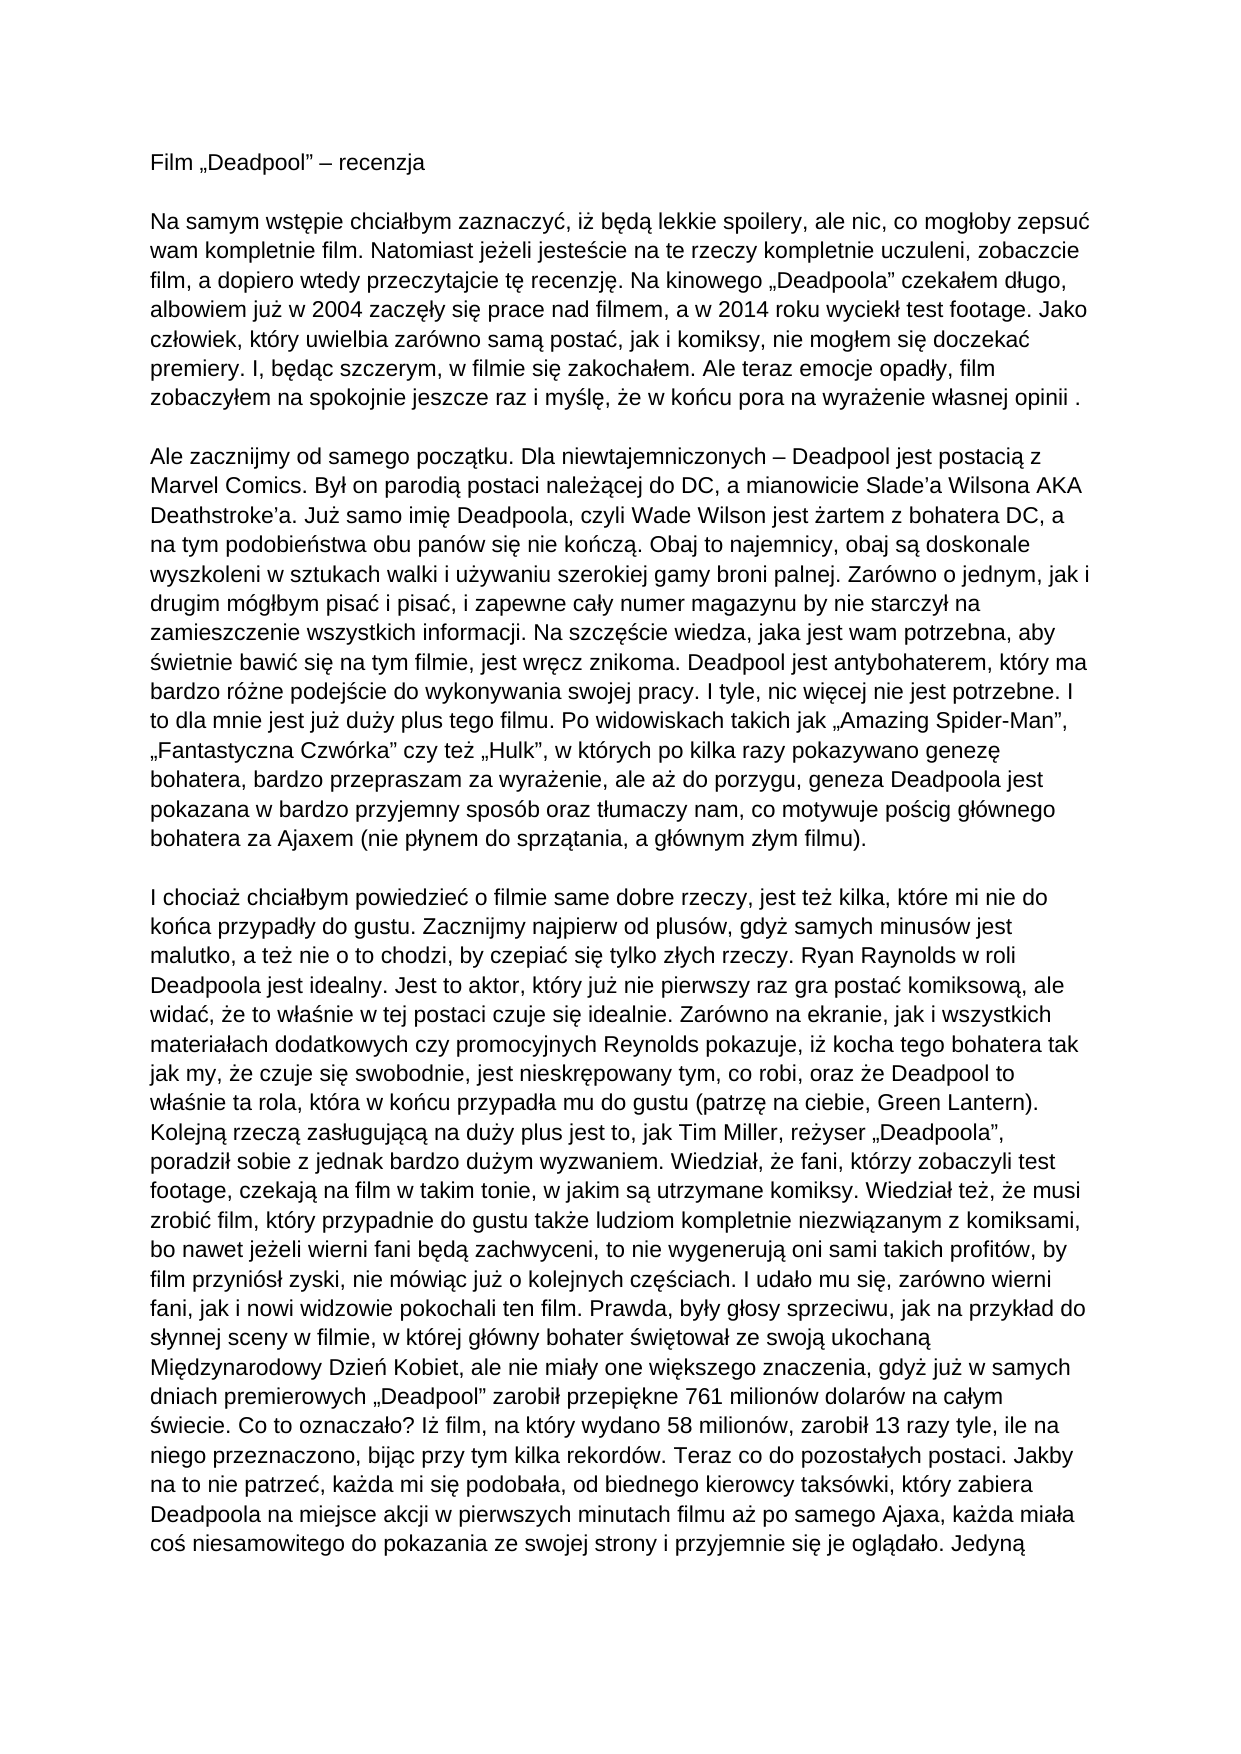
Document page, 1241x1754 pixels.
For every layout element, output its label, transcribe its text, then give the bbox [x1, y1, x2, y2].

text Na samym wstępie chciałbym zaznaczyć, iż będą lekkie spoilery, ale nic, co mogłoby zepsuć wam kompletnie film. Natomiast jeżeli jesteście na te rzeczy kompletnie uczuleni, zobaczcie film, a dopiero wtedy przeczytajcie tę recenzję. Na kinowego „Deadpoola” czekałem długo, albowiem już w 2004 zaczęły się prace nad filmem, a w 2014 roku wyciekł test footage. Jako człowiek, który uwielbia zarówno samą postać, jak i komiksy, nie mogłem się doczekać premiery. I, będąc szczerym, w filmie się zakochałem. Ale teraz emocje opadły, film zobaczyłem na spokojnie jeszcze raz i myślę, że w końcu pora na wyrażenie własnej opinii . [150, 209, 1091, 411]
text I chociaż chciałbym powiedzieć o filmie same dobre rzeczy, jest też kilka, które mi nie do końca przypadły do gustu. Zacznijmy najpierw od plusów, gdyż samych minusów jest malutko, a też nie o to chodzi, by czepiać się tylko złych rzeczy. Ryan Raynolds w roli Deadpoola jest idealny. Jest to aktor, który już nie pierwszy raz gra postać komiksową, ale widać, że to właśnie w tej postaci czuje się idealnie. Zarówno na ekranie, jak i wszystkich materiałach dodatkowych czy promocyjnych Reynolds pokazuje, iż kocha tego bohatera tak jak my, że czuje się swobodnie, jest nieskrępowany tym, co robi, oraz że Deadpool to właśnie ta rola, która w końcu przypadła mu do gustu (patrzę na ciebie, Green Lantern). Kolejną rzeczą zasługującą na duży plus jest to, jak Tim Miller, reżyser „Deadpoola”, poradził sobie z jednak bardzo dużym wyzwaniem. Wiedział, że fani, którzy zobaczyli test footage, czekają na film w takim tonie, w jakim są utrzymane komiksy. Wiedział też, że musi zrobić film, który przypadnie do gustu także ludziom kompletnie niezwiązanym z komiksami, bo nawet jeżeli wierni fani będą zachwyceni, to nie wygenerują oni sami takich profitów, by film przyniósł zyski, nie mówiąc już o kolejnych częściach. I udało mu się, zarówno wierni fani, jak i nowi widzowie pokochali ten film. Prawda, były głosy sprzeciwu, jak na przykład do słynnej sceny w filmie, w której główny bohater świętował ze swoją ukochaną Międzynarodowy Dzień Kobiet, ale nie miały one większego znaczenia, gdyż już w samych dniach premierowych „Deadpool” zarobił przepiękne 761 milionów dolarów na całym świecie. Co to oznaczało? Iż film, na który wydano 58 milionów, zarobił 13 razy tyle, ile na niego przeznaczono, bijąc przy tym kilka rekordów. Teraz co do pozostałych postaci. Jakby na to nie patrzeć, każda mi się podobała, od biednego kierowcy taksówki, który zabiera Deadpoola na miejsce akcji w pierwszych minutach filmu aż po samego Ajaxa, każda miała coś niesamowitego do pokazania ze swojej strony i przyjemnie się je oglądało. Jedyną [150, 884, 1091, 1556]
text Ale zacznijmy od samego początku. Dla niewtajemniczonych – Deadpool jest postacią z Marvel Comics. Był on parodią postaci należącej do DC, a mianowicie Slade’a Wilsona AKA Deathstroke’a. Już samo imię Deadpoola, czyli Wade Wilson jest żartem z bohatera DC, a na tym podobieństwa obu panów się nie kończą. Obaj to najemnicy, obaj są doskonale wyszkoleni w sztukach walki i używaniu szerokiej gamy broni palnej. Zarówno o jednym, jak i drugim mógłbym pisać i pisać, i zapewne cały numer magazynu by nie starczył na zamieszczenie wszystkich informacji. Na szczęście wiedza, jaka jest wam potrzebna, aby świetnie bawić się na tym filmie, jest wręcz znikoma. Deadpool jest antybohaterem, który ma bardzo różne podejście do wykonywania swojej pracy. I tyle, nic więcej nie jest potrzebne. I to dla mnie jest już duży plus tego filmu. Po widowiskach takich jak „Amazing Spider-Man”, „Fantastyczna Czwórka” czy też „Hulk”, w których po kilka razy pokazywano genezę bohatera, bardzo przepraszam za wyrażenie, ale aż do porzygu, geneza Deadpoola jest pokazana w bardzo przyjemny sposób oraz tłumaczy nam, co motywuje pościg głównego bohatera za Ajaxem (nie płynem do sprzątania, a głównym złym filmu). [150, 444, 1091, 851]
text Film „Deadpool” – recenzja [150, 150, 1091, 176]
